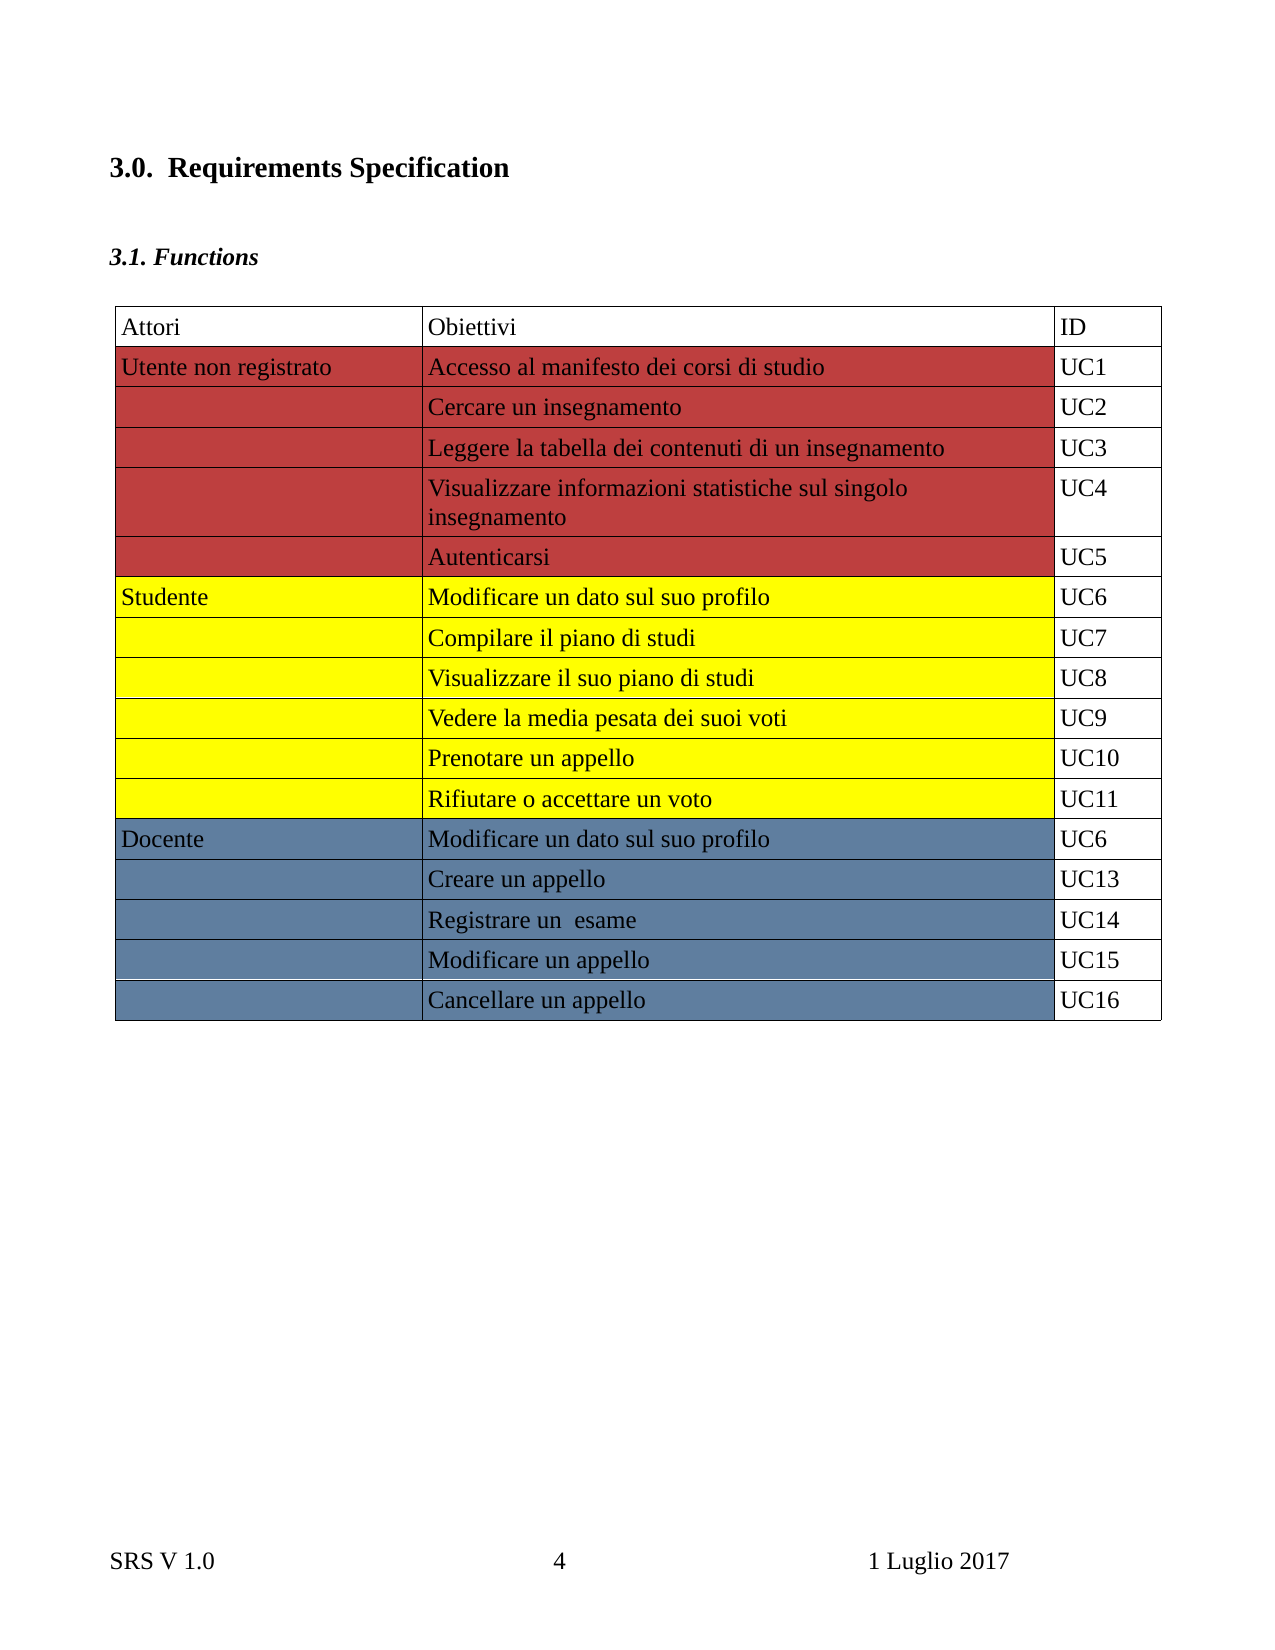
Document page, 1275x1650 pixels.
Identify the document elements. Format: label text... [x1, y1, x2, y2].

table_cell UC14 [1055, 900, 1161, 939]
table_cell Leggere la tabella dei contenuti di un insegnamento [423, 428, 1054, 467]
table_cell Accesso al manifesto dei corsi di studio [423, 347, 1054, 386]
table_cell [116, 900, 422, 939]
table_cell Utente non registrato [116, 347, 422, 386]
table_cell Visualizzare il suo piano di studi [423, 658, 1054, 697]
table_cell [116, 387, 422, 427]
table_cell Compilare il piano di studi [423, 618, 1054, 657]
table_header ID [1055, 307, 1161, 346]
table_cell UC11 [1055, 779, 1161, 818]
subtitle 3.0. Requirements Specification [109, 150, 1162, 183]
table_cell Cercare un insegnamento [423, 387, 1054, 427]
table_cell UC9 [1055, 699, 1161, 738]
table_cell [116, 658, 422, 697]
table_cell [116, 699, 422, 738]
table_cell [116, 618, 422, 657]
table_cell UC16 [1055, 981, 1161, 1020]
table_cell UC2 [1055, 387, 1161, 427]
table_cell Modificare un appello [423, 940, 1054, 979]
table_cell Modificare un dato sul suo profilo [423, 577, 1054, 617]
table_cell [116, 779, 422, 818]
table_cell UC10 [1055, 739, 1161, 778]
table_cell [116, 537, 422, 576]
table_cell Docente [116, 819, 422, 859]
table_cell [116, 940, 422, 979]
table_cell Autenticarsi [423, 537, 1054, 576]
table_cell Prenotare un appello [423, 739, 1054, 778]
table_cell UC6 [1055, 577, 1161, 617]
table_cell [116, 981, 422, 1020]
table_cell UC1 [1055, 347, 1161, 386]
table_cell UC4 [1055, 468, 1161, 536]
subtitle 3.1. Functions [109, 242, 1162, 271]
table_cell [116, 739, 422, 778]
table_cell UC13 [1055, 860, 1161, 899]
table_cell Creare un appello [423, 860, 1054, 899]
table_cell UC15 [1055, 940, 1161, 979]
table_cell UC8 [1055, 658, 1161, 697]
table_cell [116, 468, 422, 536]
table_cell UC3 [1055, 428, 1161, 467]
table_header Attori [116, 307, 422, 346]
table_cell Cancellare un appello [423, 981, 1054, 1020]
table_cell Rifiutare o accettare un voto [423, 779, 1054, 818]
table_cell [116, 428, 422, 467]
table_cell UC7 [1055, 618, 1161, 657]
table_cell Registrare un esame [423, 900, 1054, 939]
table_header Obiettivi [423, 307, 1054, 346]
table_cell Vedere la media pesata dei suoi voti [423, 699, 1054, 738]
table_cell UC5 [1055, 537, 1161, 576]
table_cell Studente [116, 577, 422, 617]
table_cell Modificare un dato sul suo profilo [423, 819, 1054, 859]
table_cell Visualizzare informazioni statistiche sul singolo insegnamento [423, 468, 1054, 536]
table_cell [116, 860, 422, 899]
table_cell UC6 [1055, 819, 1161, 859]
